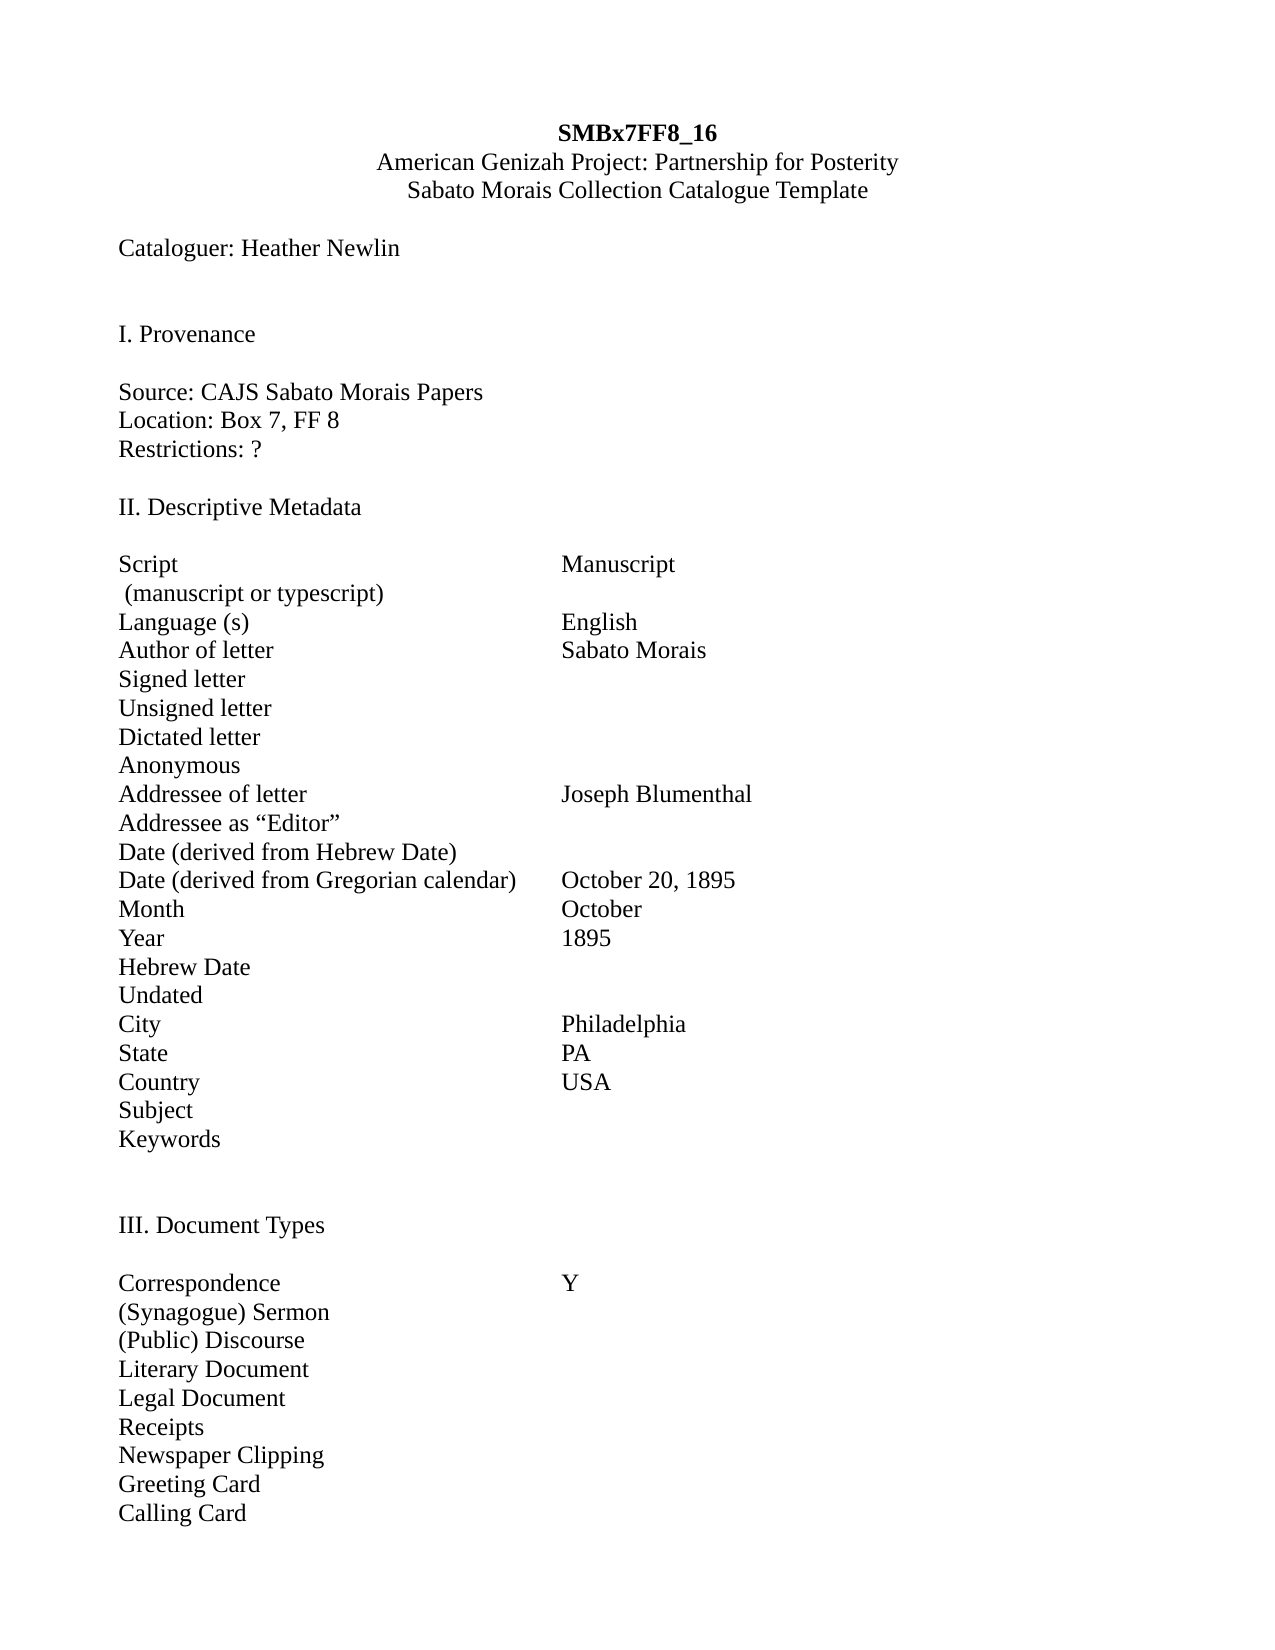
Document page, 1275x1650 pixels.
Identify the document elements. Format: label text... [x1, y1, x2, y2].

text Correspondence Y [118, 1268, 1157, 1297]
text III. Document Types [118, 1211, 1157, 1239]
text Sabato Morais Collection Catalogue Template [118, 176, 1157, 204]
text Signed letter [118, 664, 1157, 693]
text Calling Card [118, 1498, 1157, 1527]
text Subject [118, 1096, 1157, 1124]
text State PA [118, 1038, 1157, 1067]
text Hebrew Date [118, 952, 1157, 981]
text Receipts [118, 1412, 1157, 1441]
text Unsigned letter [118, 693, 1157, 722]
text Year 1895 [118, 923, 1157, 952]
text Month October [118, 894, 1157, 923]
text Greeting Card [118, 1469, 1157, 1498]
text Language (s) English [118, 607, 1157, 636]
text (manuscript or typescript) [118, 578, 1157, 607]
text Anonymous [118, 751, 1157, 779]
text City Philadelphia [118, 1009, 1157, 1038]
text (Synagogue) Sermon [118, 1297, 1157, 1326]
text I. Provenance [118, 319, 1157, 348]
text Author of letter Sabato Morais [118, 636, 1157, 664]
text (Public) Discourse [118, 1326, 1157, 1354]
text Literary Document [118, 1354, 1157, 1383]
text Undated [118, 981, 1157, 1009]
text Newspaper Clipping [118, 1441, 1157, 1469]
text Dictated letter [118, 722, 1157, 751]
text Keywords [118, 1124, 1157, 1153]
text Date (derived from Gregorian calendar) October 20, 1895 [118, 866, 1157, 894]
text SMBx7FF8_16 [118, 118, 1157, 147]
text Script Manuscript [118, 549, 1157, 578]
text Restrictions: ? [118, 434, 1157, 463]
text II. Descriptive Metadata [118, 492, 1157, 521]
text Addressee of letter Joseph Blumenthal [118, 779, 1157, 808]
text Location: Box 7, FF 8 [118, 406, 1157, 434]
text Legal Document [118, 1383, 1157, 1412]
text Date (derived from Hebrew Date) [118, 837, 1157, 866]
text Cataloguer: Heather Newlin [118, 233, 1157, 262]
text American Genizah Project: Partnership for Posterity [118, 147, 1157, 176]
text Source: CAJS Sabato Morais Papers [118, 377, 1157, 406]
text Addressee as “Editor” [118, 808, 1157, 837]
text Country USA [118, 1067, 1157, 1096]
